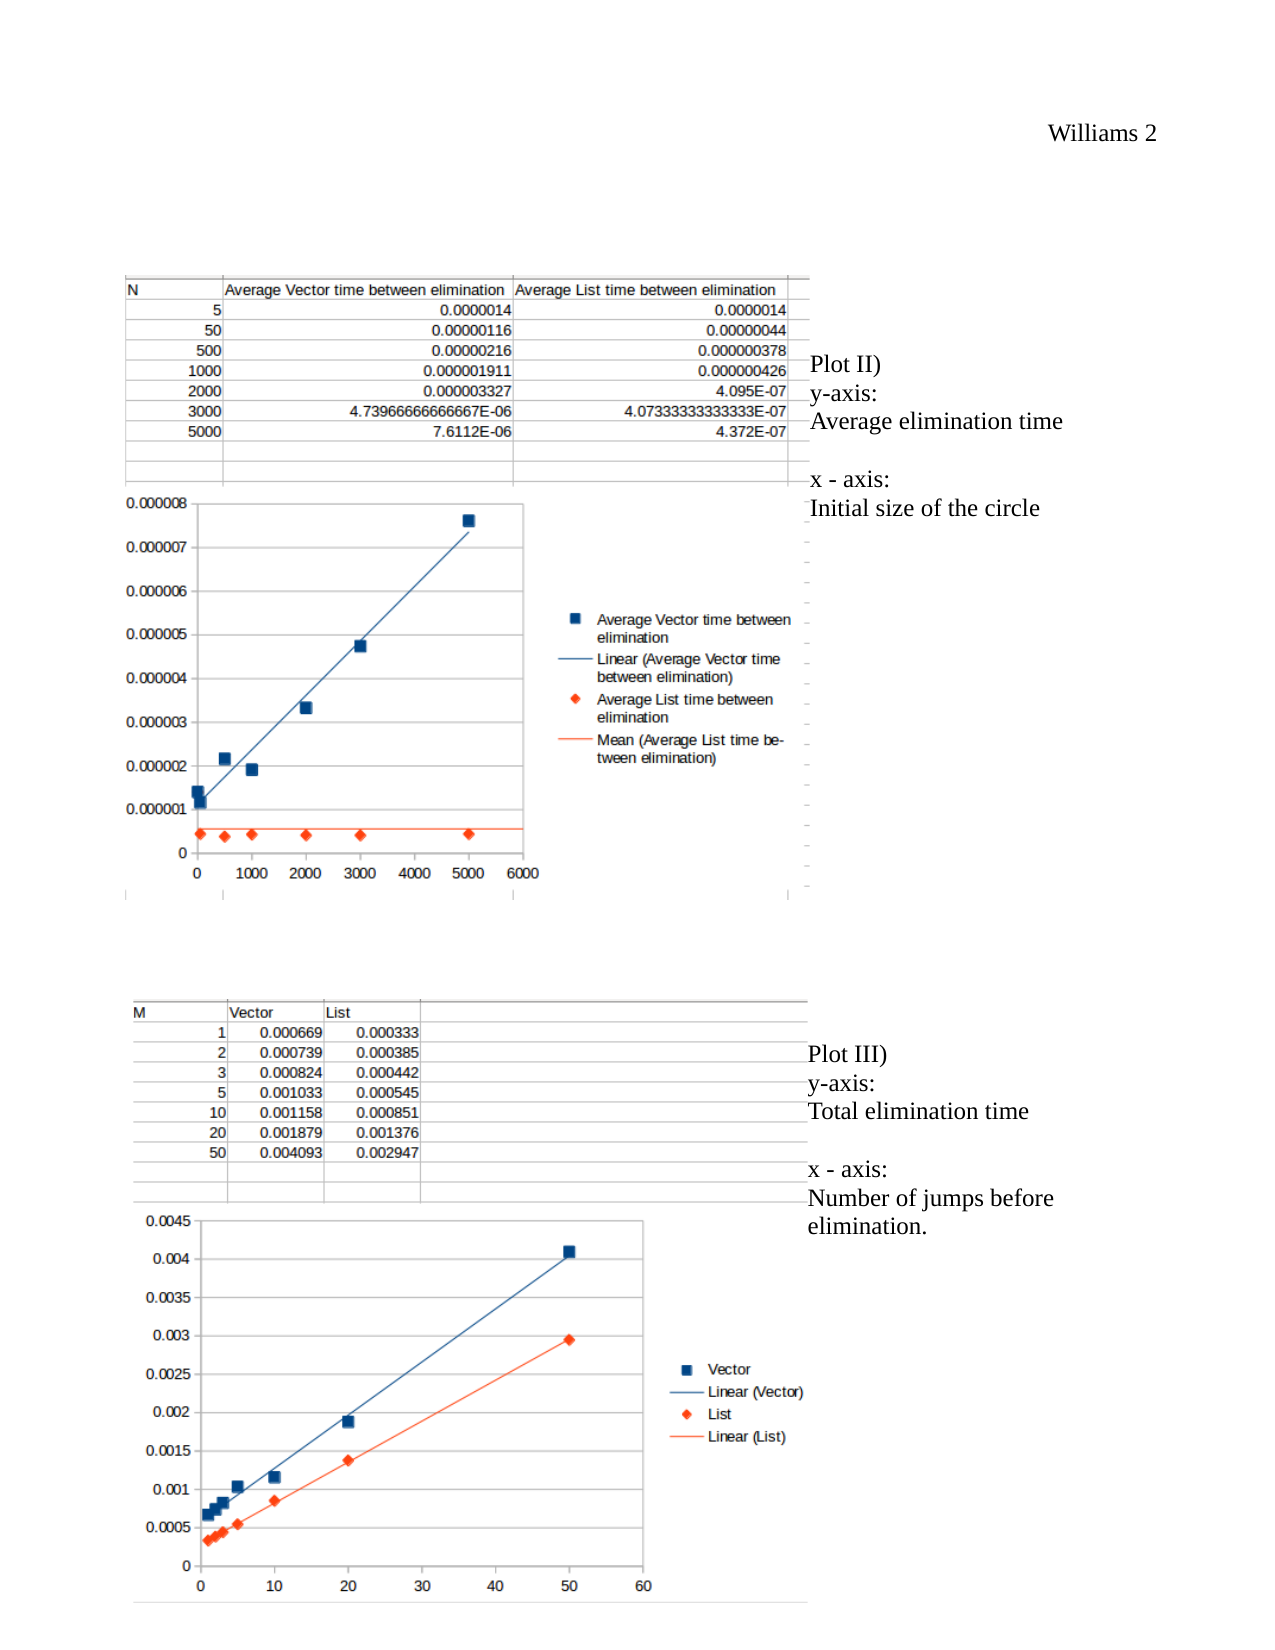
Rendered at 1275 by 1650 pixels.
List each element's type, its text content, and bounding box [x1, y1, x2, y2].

text Plot II) [810, 349, 1157, 378]
text Number of jumps before elimination. [808, 1183, 1157, 1240]
text [118, 1154, 133, 1183]
text Plot III) [808, 1039, 1157, 1068]
text [118, 378, 125, 406]
text [118, 1183, 133, 1240]
text y-axis: [808, 1068, 1157, 1096]
text [118, 349, 125, 378]
text x ‐ axis: [810, 464, 1157, 493]
text x ‐ axis: [808, 1154, 1157, 1183]
text [118, 1068, 133, 1096]
text [118, 464, 125, 493]
picture [133, 999, 808, 1603]
text Average elimination time [810, 406, 1157, 435]
text [118, 1039, 133, 1068]
picture [125, 275, 810, 900]
text Total elimination time [808, 1096, 1157, 1125]
text y-axis: [810, 378, 1157, 406]
text Initial size of the circle [810, 493, 1157, 521]
